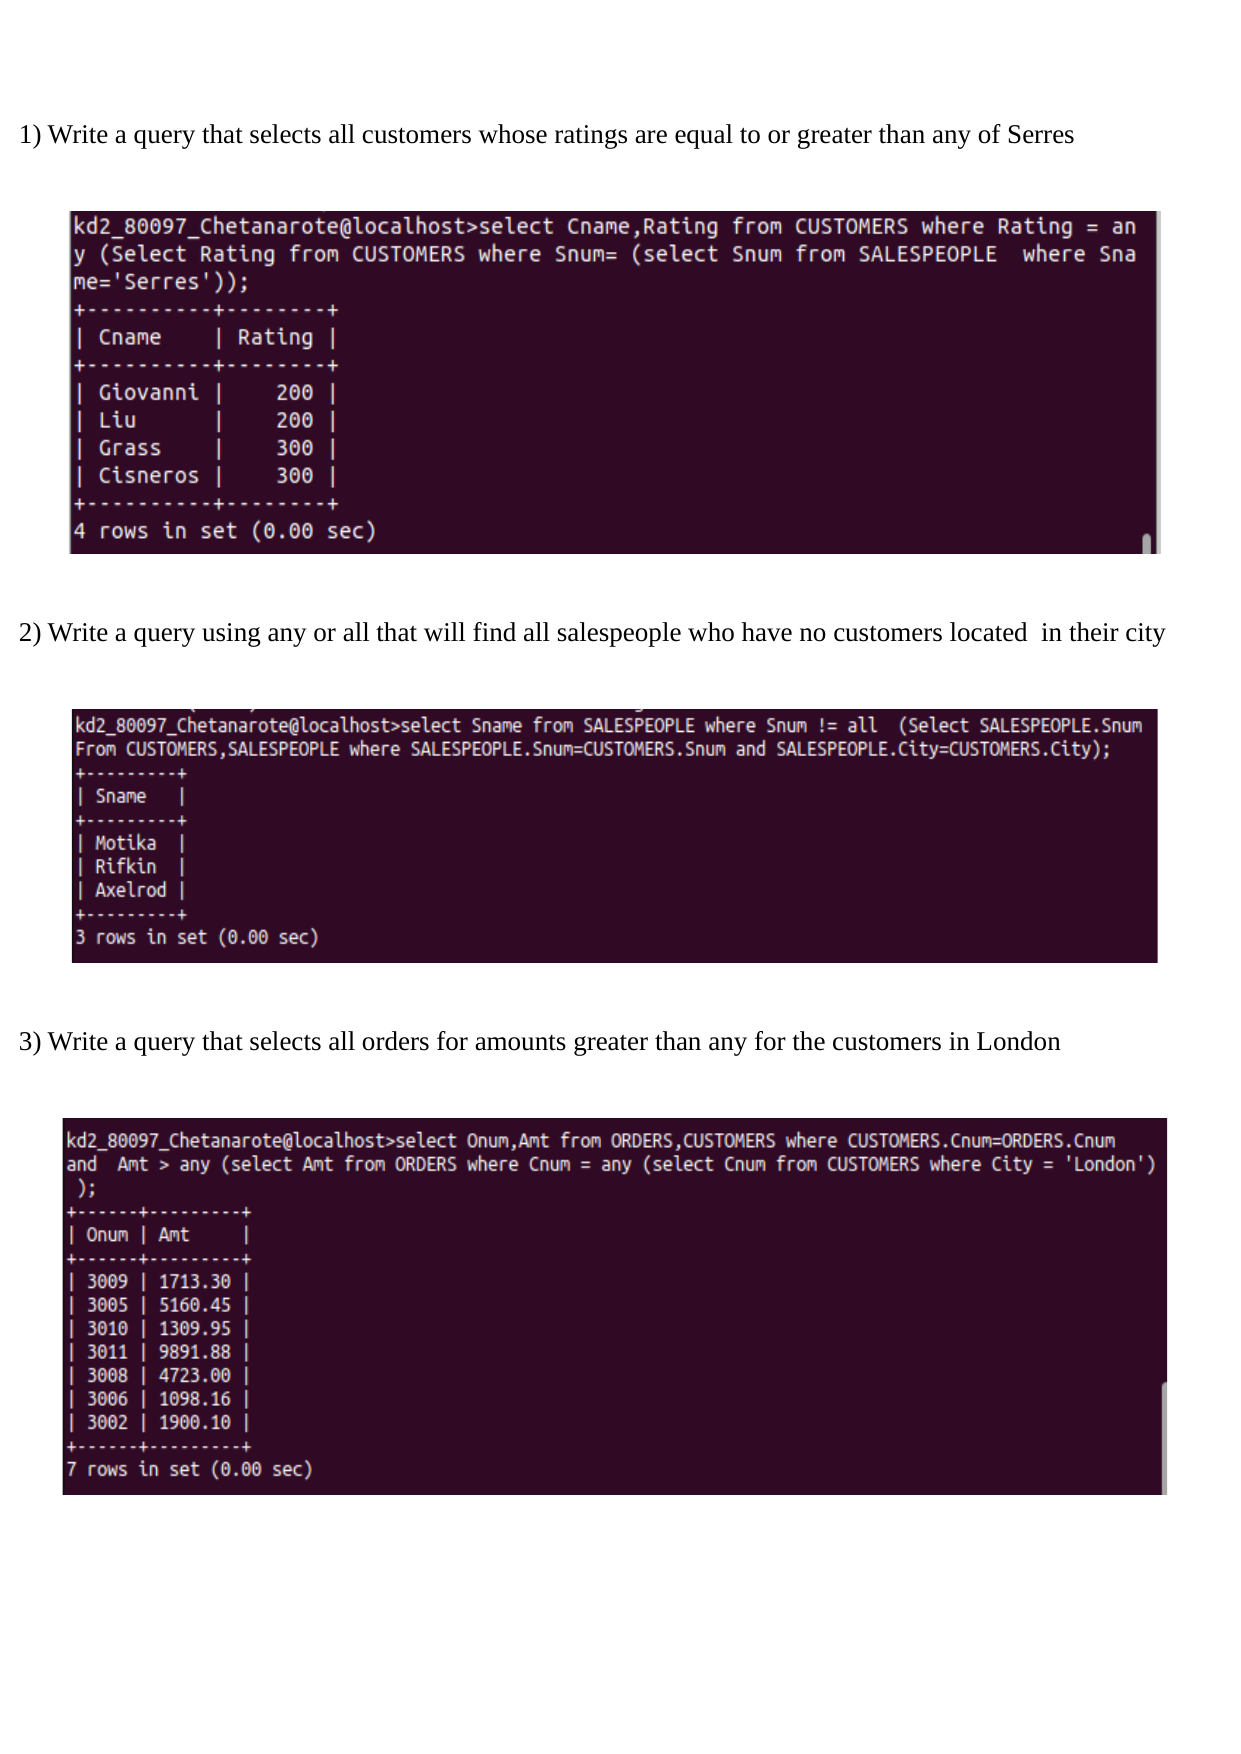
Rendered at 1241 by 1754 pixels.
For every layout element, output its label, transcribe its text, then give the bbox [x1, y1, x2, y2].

picture [62, 1118, 1168, 1495]
picture [71, 709, 1158, 963]
text 1) Write a query that selects all customers whose ratings are equal to or greater than any of Serres [19, 118, 1211, 149]
text 3) Write a query that selects all orders for amounts greater than any for the customers in London [19, 1025, 1211, 1056]
picture [68, 211, 1161, 554]
text 2) Write a query using any or all that will find all salespeople who have no customers located in their city [19, 616, 1211, 647]
